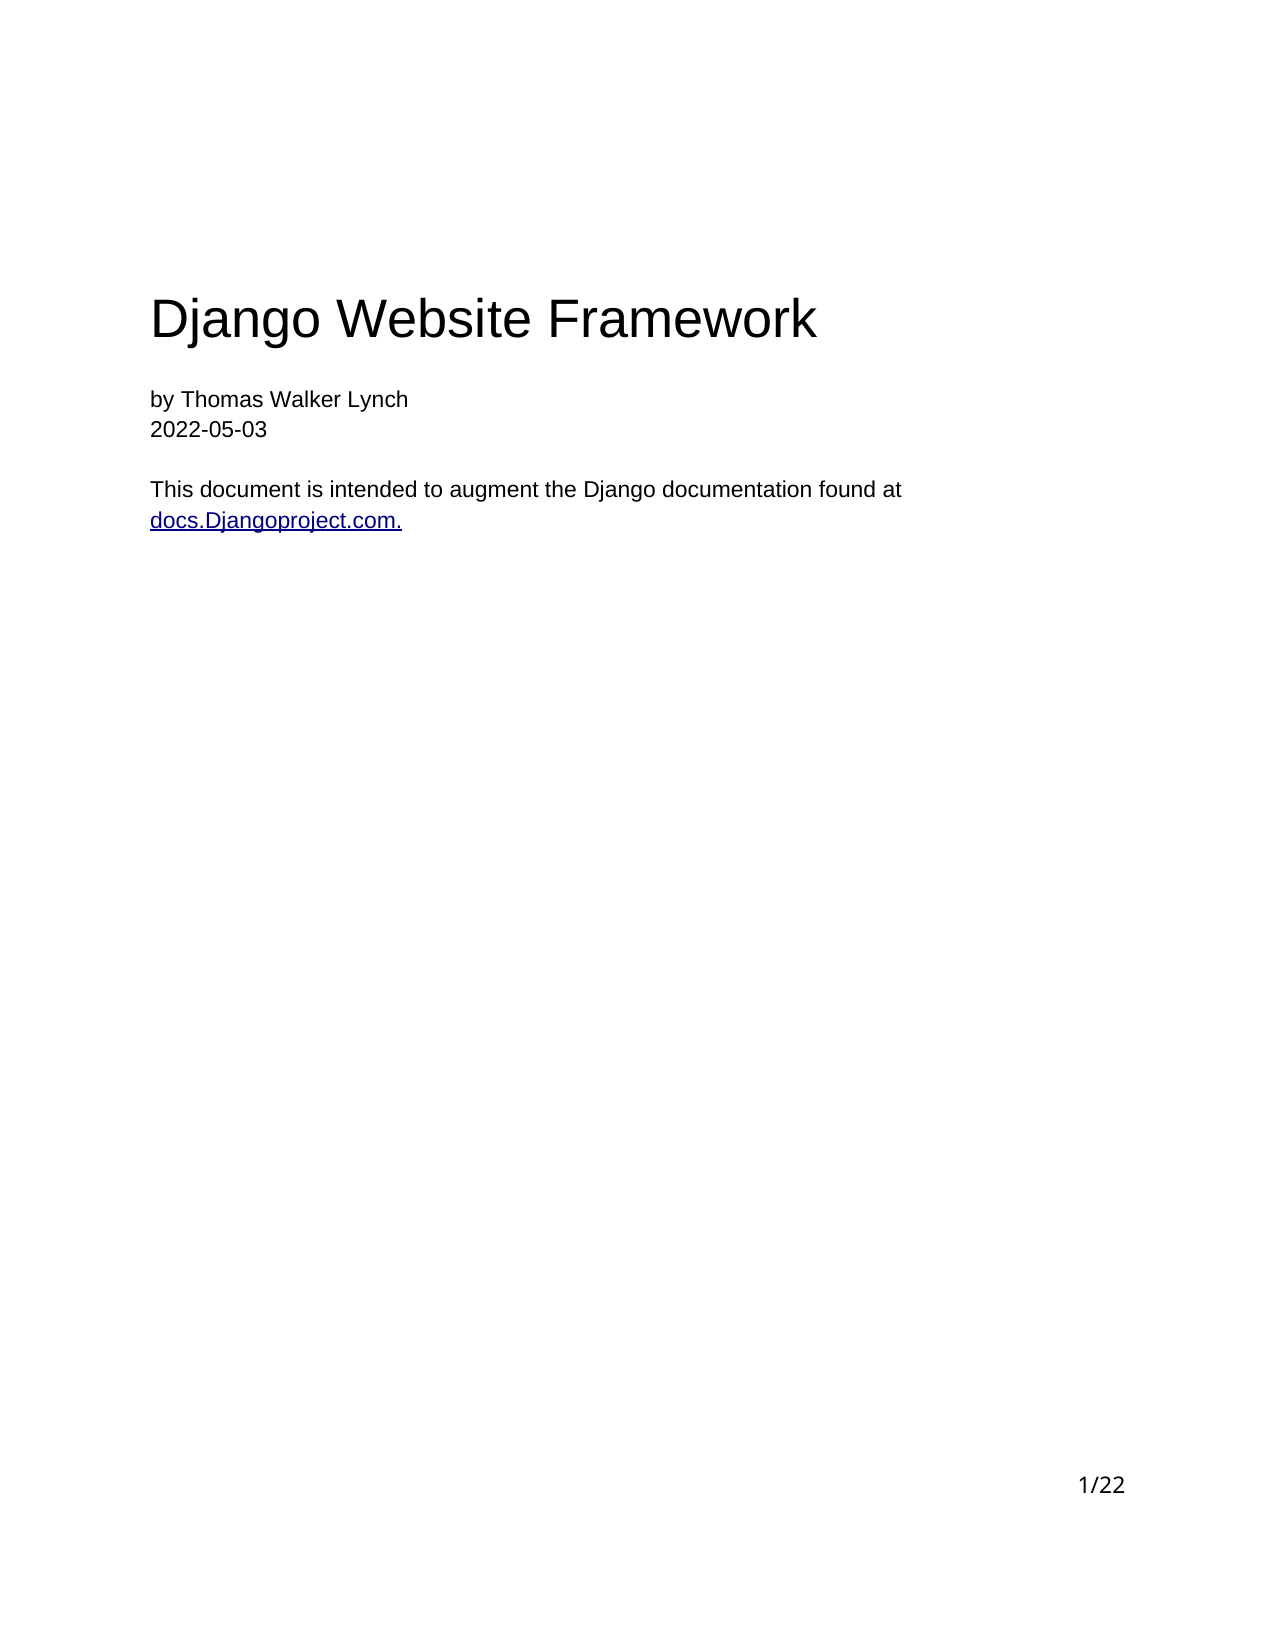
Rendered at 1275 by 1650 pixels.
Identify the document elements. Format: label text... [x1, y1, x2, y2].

title Django Website Framework [150, 287, 1125, 349]
text by Thomas Walker Lynch [150, 386, 1125, 412]
text This document is intended to augment the Django documentation found at docs.Djangoproject.com. [150, 476, 1125, 533]
text 2022-05-03 [150, 416, 1125, 442]
